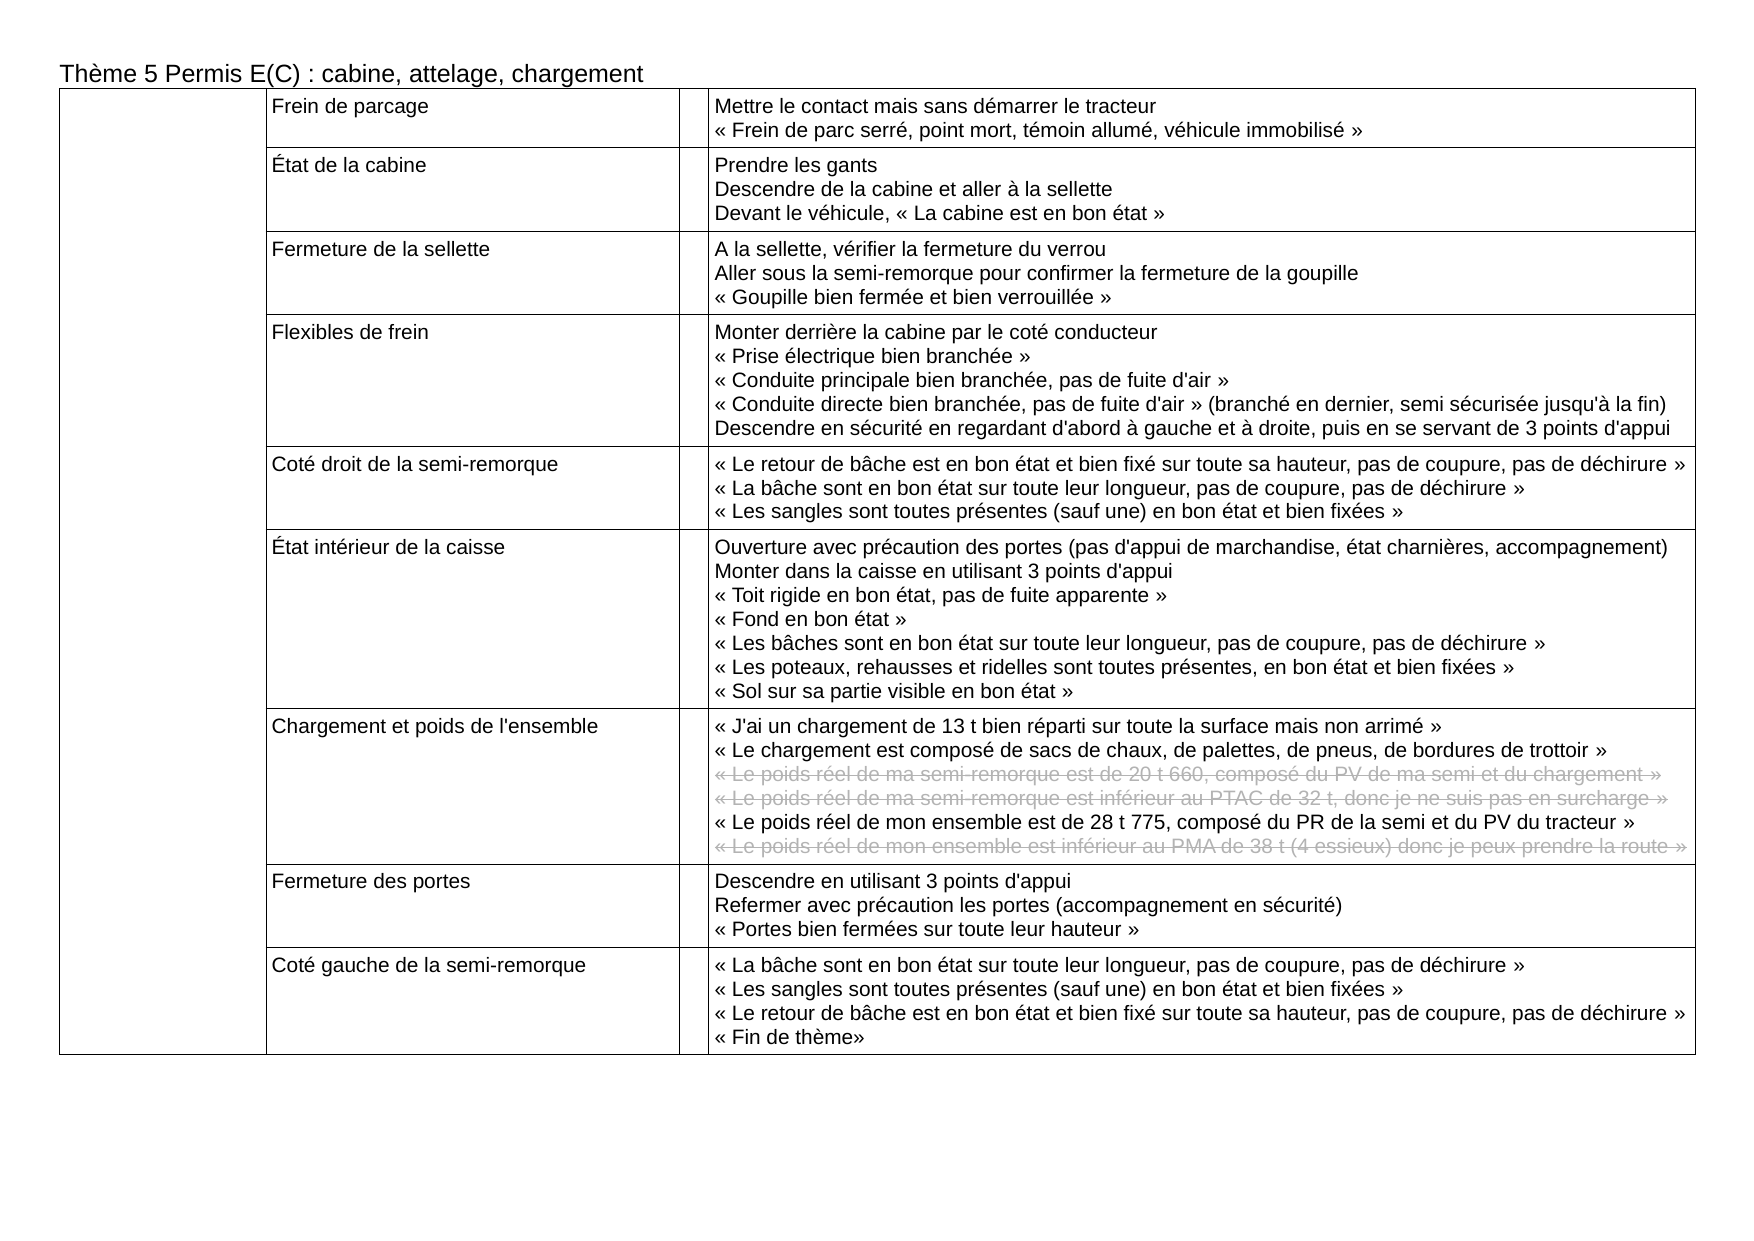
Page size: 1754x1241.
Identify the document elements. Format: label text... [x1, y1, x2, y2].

table_cell [680, 315, 708, 446]
table_cell Monter derrière la cabine par le coté conducteur « Prise électrique bien branchée » « Conduite principale bien branchée, pas de fuite d'air » « Conduite directe bien branchée, pas de fuite d'air » (branché en dernier, semi sécurisée jusqu'à la fin) Descendre en sécurité en regardant d'abord à gauche et à droite, puis en se servant de 3 points d'appui [709, 315, 1695, 446]
table_header Mettre le contact mais sans démarrer le tracteur « Frein de parc serré, point mort, témoin allumé, véhicule immobilisé » [709, 89, 1695, 147]
table_cell Descendre en utilisant 3 points d'appui Refermer avec précaution les portes (accompagnement en sécurité) « Portes bien fermées sur toute leur hauteur » [709, 865, 1695, 947]
table_cell [680, 447, 708, 529]
table_cell [680, 709, 708, 863]
table_header [680, 89, 708, 147]
table_header Frein de parcage [267, 89, 679, 147]
table_cell État de la cabine [267, 148, 679, 231]
table_cell Coté gauche de la semi-remorque [267, 948, 679, 1054]
table_cell « J'ai un chargement de 13 t bien réparti sur toute la surface mais non arrimé » « Le chargement est composé de sacs de chaux, de palettes, de pneus, de bordures de trottoir » « Le poids réel de ma semi-remorque est de 20 t 660, composé du PV de ma semi et du chargement » « Le poids réel de ma semi-remorque est inférieur au PTAC de 32 t, donc je ne suis pas en surcharge » « Le poids réel de mon ensemble est de 28 t 775, composé du PR de la semi et du PV du tracteur » « Le poids réel de mon ensemble est inférieur au PMA de 38 t (4 essieux) donc je peux prendre la route » [709, 709, 1695, 863]
table_cell Fermeture de la sellette [267, 232, 679, 314]
table_cell Coté droit de la semi-remorque [267, 447, 679, 529]
table_cell [680, 232, 708, 314]
table_cell [680, 148, 708, 231]
table_cell A la sellette, vérifier la fermeture du verrou Aller sous la semi-remorque pour confirmer la fermeture de la goupille « Goupille bien fermée et bien verrouillée » [709, 232, 1695, 314]
table_cell « La bâche sont en bon état sur toute leur longueur, pas de coupure, pas de déchirure » « Les sangles sont toutes présentes (sauf une) en bon état et bien fixées » « Le retour de bâche est en bon état et bien fixé sur toute sa hauteur, pas de coupure, pas de déchirure » « Fin de thème» [709, 948, 1695, 1054]
table_header [60, 89, 266, 1054]
table_cell Fermeture des portes [267, 865, 679, 947]
text Thème 5 Permis E(C) : cabine, attelage, chargement [59, 59, 1695, 88]
table_cell [680, 865, 708, 947]
table_cell Chargement et poids de l'ensemble [267, 709, 679, 863]
table_cell « Le retour de bâche est en bon état et bien fixé sur toute sa hauteur, pas de coupure, pas de déchirure » « La bâche sont en bon état sur toute leur longueur, pas de coupure, pas de déchirure » « Les sangles sont toutes présentes (sauf une) en bon état et bien fixées » [709, 447, 1695, 529]
table_cell [680, 530, 708, 708]
table_cell [680, 948, 708, 1054]
table_cell Ouverture avec précaution des portes (pas d'appui de marchandise, état charnières, accompagnement) Monter dans la caisse en utilisant 3 points d'appui « Toit rigide en bon état, pas de fuite apparente » « Fond en bon état » « Les bâches sont en bon état sur toute leur longueur, pas de coupure, pas de déchirure » « Les poteaux, rehausses et ridelles sont toutes présentes, en bon état et bien fixées » « Sol sur sa partie visible en bon état » [709, 530, 1695, 708]
table_cell Prendre les gants Descendre de la cabine et aller à la sellette Devant le véhicule, « La cabine est en bon état » [709, 148, 1695, 231]
table_cell État intérieur de la caisse [267, 530, 679, 708]
table_cell Flexibles de frein [267, 315, 679, 446]
